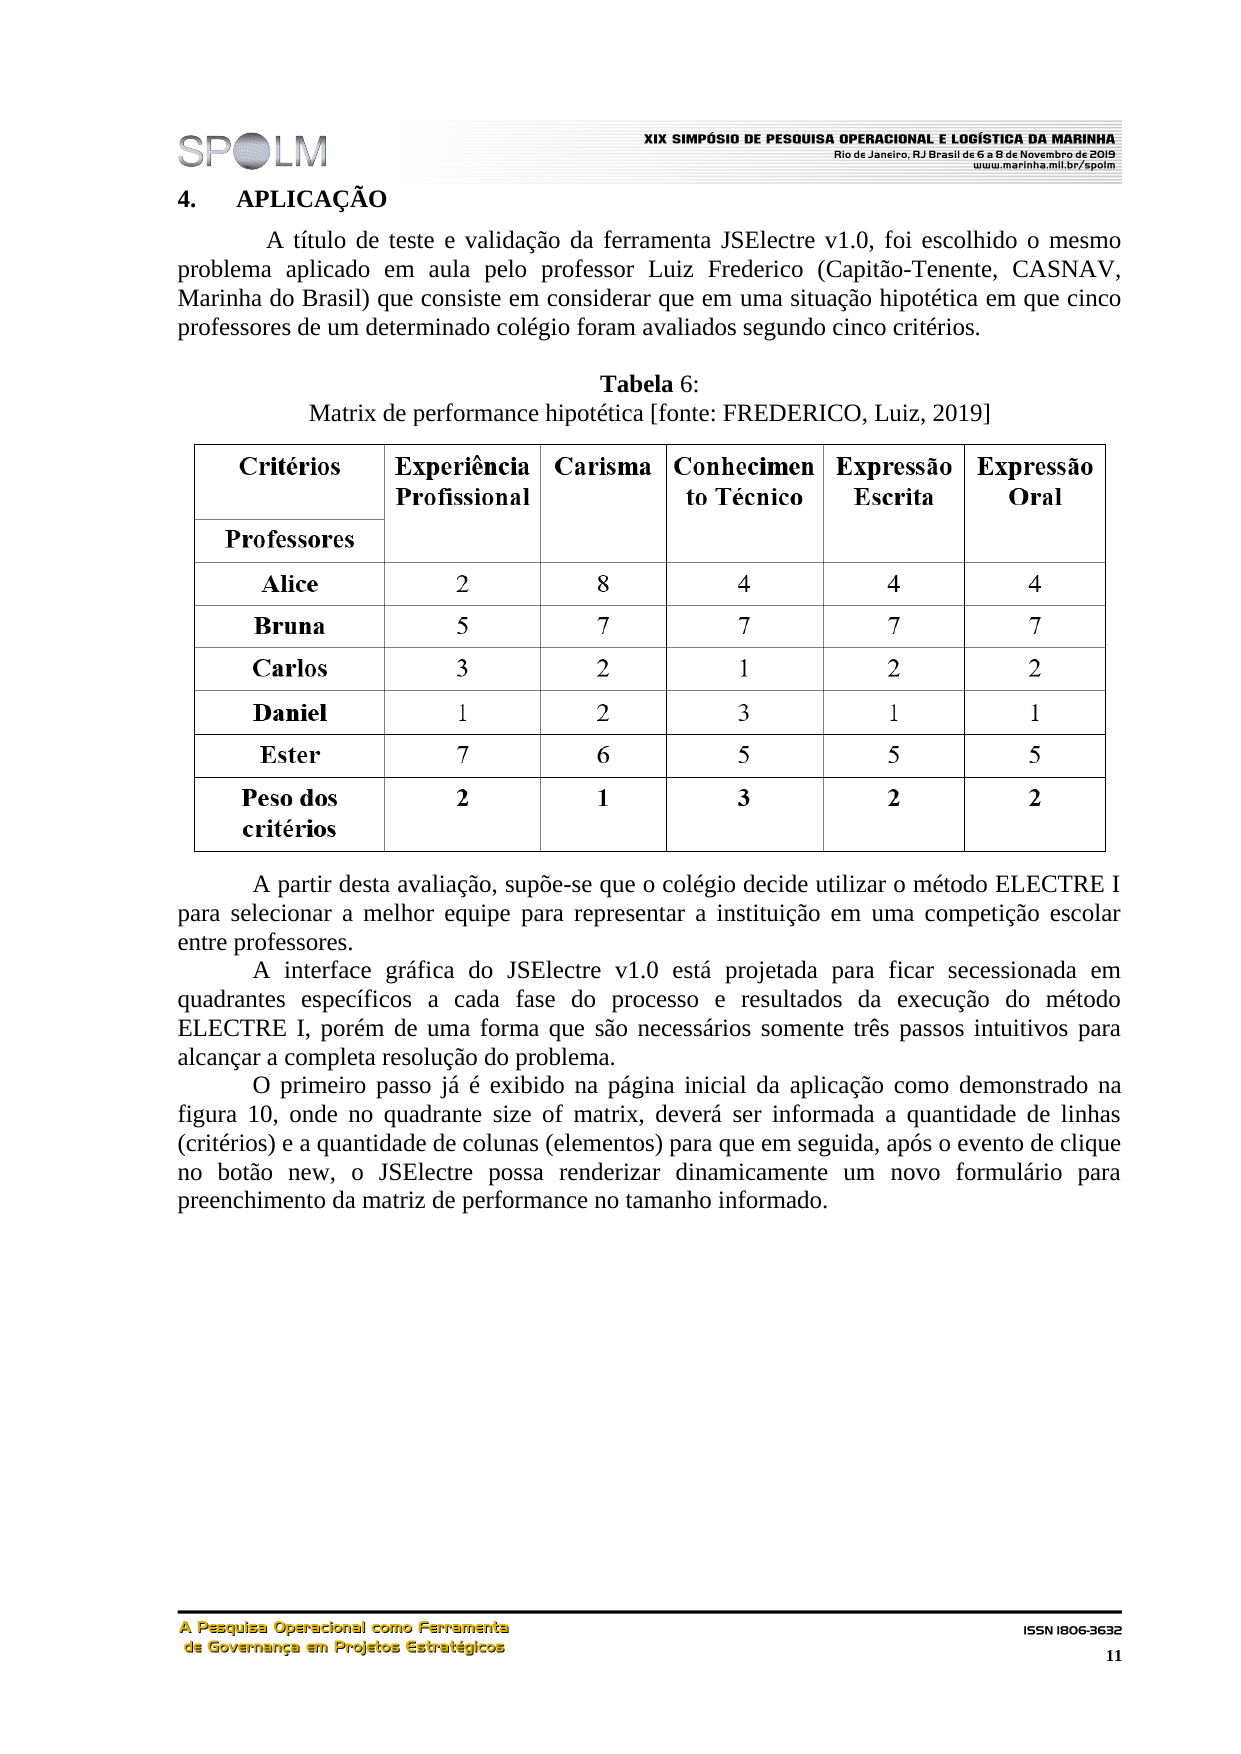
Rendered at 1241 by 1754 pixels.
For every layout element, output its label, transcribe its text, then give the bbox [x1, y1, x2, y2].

subtitle APLICAÇÃO [177, 184, 1122, 213]
picture [177, 1610, 1122, 1656]
text O primeiro passo já é exibido na página inicial da aplicação como demonstrado na figura 10, onde no quadrante size of matrix, deverá ser informada a quantidade de linhas (critérios) e a quantidade de colunas (elementos) para que em seguida, após o evento de clique no botão new, o JSElectre possa renderizar dinamicamente um novo formulário para preenchimento da matriz de performance no tamanho informado. [177, 1071, 1122, 1214]
text A partir desta avaliação, supõe-se que o colégio decide utilizar o método ELECTRE I para selecionar a melhor equipe para representar a instituição em uma competição escolar entre professores. [177, 427, 1122, 956]
picture [179, 426, 1121, 870]
picture [177, 118, 1123, 184]
text A título de teste e validação da ferramenta JSElectre v1.0, foi escolhido o mesmo problema aplicado em aula pelo professor Luiz Frederico (Capitão-Tenente, CASNAV, Marinha do Brasil) que consiste em considerar que em uma situação hipotética em que cinco professores de um determinado colégio foram avaliados segundo cinco critérios. [177, 225, 1122, 340]
text A interface gráfica do JSElectre v1.0 está projetada para ficar secessionada em quadrantes específicos a cada fase do processo e resultados da execução do método ELECTRE I, porém de uma forma que são necessários somente três passos intuitivos para alcançar a completa resolução do problema. [177, 956, 1122, 1071]
text Tabela 6: [177, 369, 1122, 398]
text Matrix de performance hipotética [fonte: FREDERICO, Luiz, 2019] [177, 398, 1122, 427]
